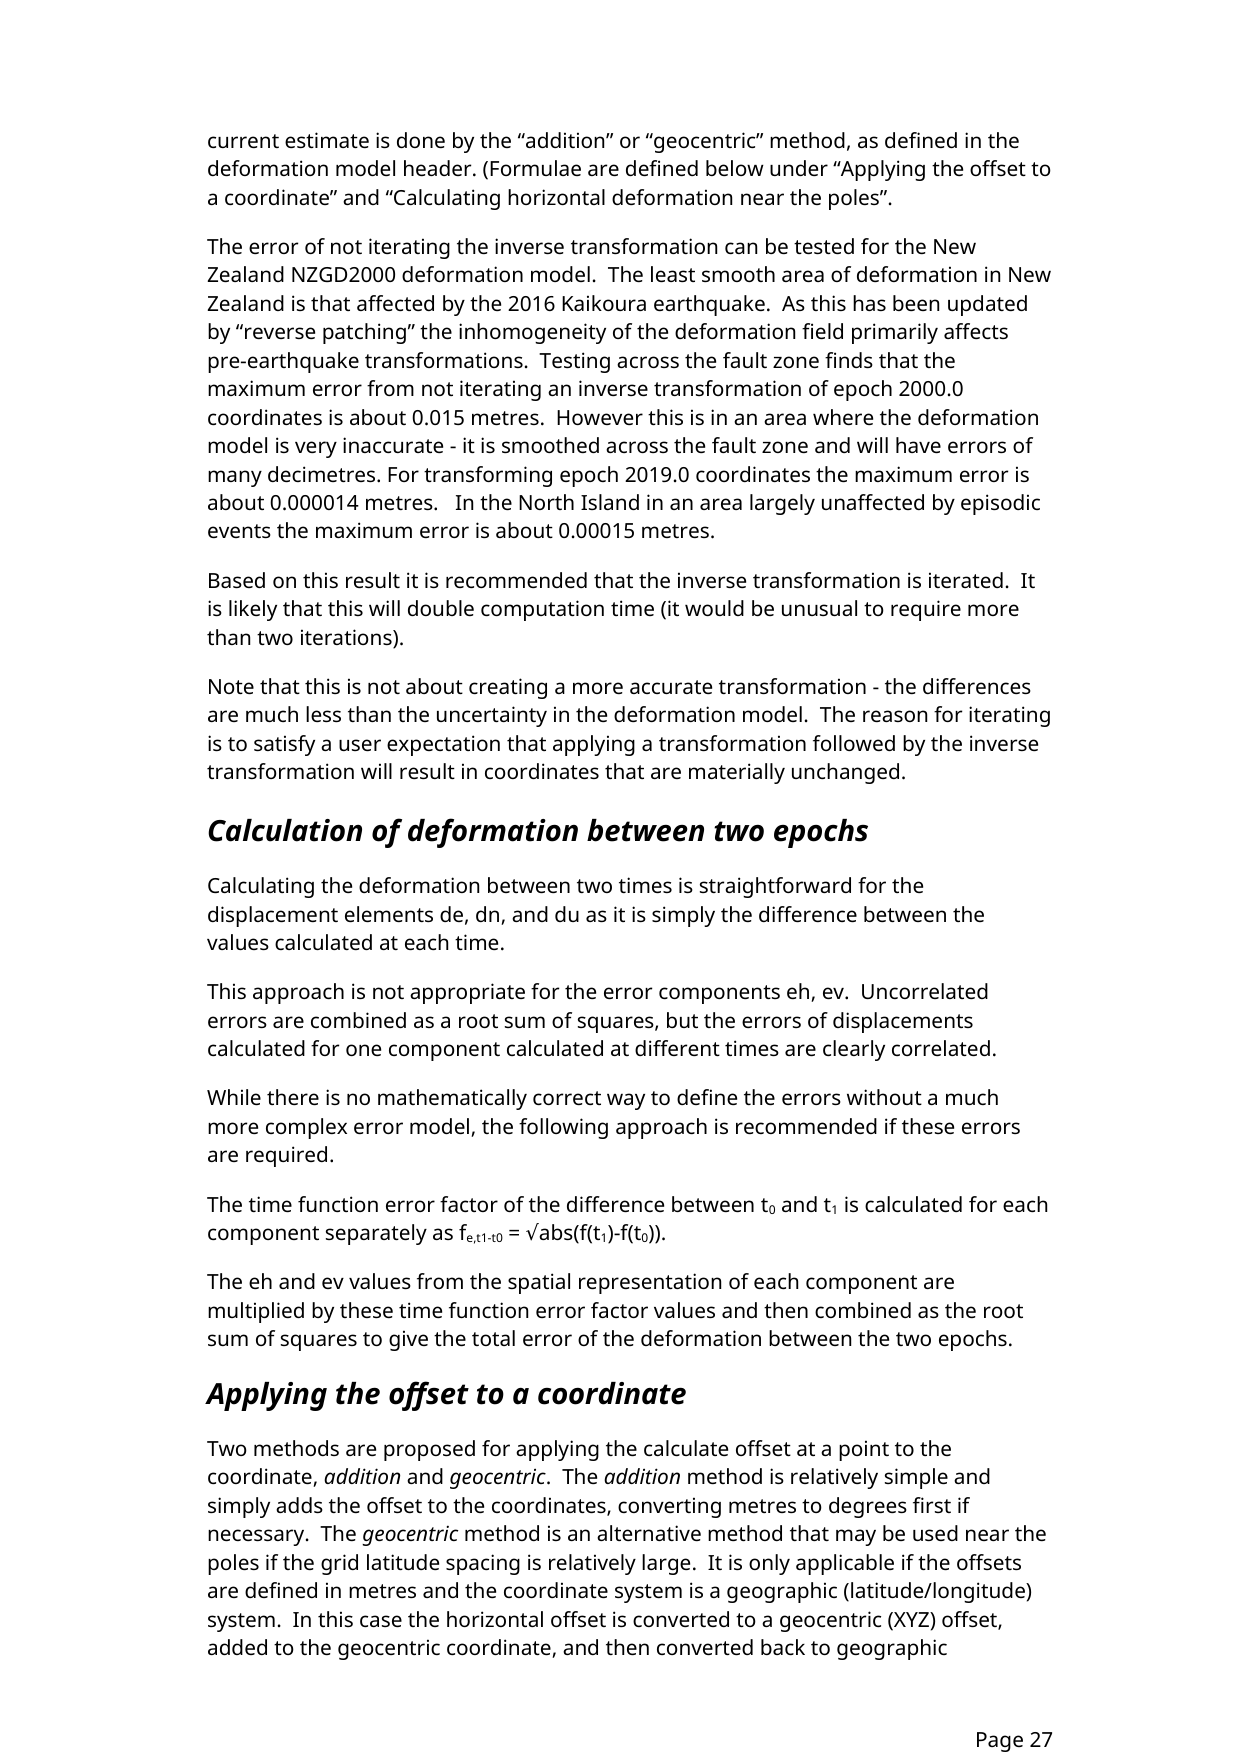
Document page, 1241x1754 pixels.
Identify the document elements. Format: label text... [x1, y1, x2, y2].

text The eh and ev values from the spatial representation of each component are multiplied by these time function error factor values and then combined as the root sum of squares to give the total error of the deformation between the two epochs. [207, 1267, 1053, 1353]
subtitle Calculation of deformation between two epochs [207, 811, 1053, 850]
text Two methods are proposed for applying the calculate offset at a point to the coordinate, addition and geocentric. The addition method is relatively simple and simply adds the offset to the coordinates, converting metres to degrees first if necessary. The geocentric method is an alternative method that may be used near the poles if the grid latitude spacing is relatively large. It is only applicable if the offsets are defined in metres and the coordinate system is a geographic (latitude/longitude) system. In this case the horizontal offset is converted to a geocentric (XYZ) offset, added to the geocentric coordinate, and then converted back to geographic [207, 1434, 1053, 1662]
text The time function error factor of the difference between t0 and t1 is calculated for each component separately as fe,t1-t0 = √abs(f(t1)-f(t0)). [207, 1190, 1053, 1247]
text This approach is not appropriate for the error components eh, ev. Uncorrelated errors are combined as a root sum of squares, but the errors of displacements calculated for one component calculated at different times are clearly correlated. [207, 977, 1053, 1063]
text While there is no mathematically correct way to define the errors without a much more complex error model, the following approach is recommended if these errors are required. [207, 1083, 1053, 1169]
text The error of not iterating the inverse transformation can be tested for the New Zealand NZGD2000 deformation model. The least smooth area of deformation in New Zealand is that affected by the 2016 Kaikoura earthquake. As this has been updated by “reverse patching” the inhomogeneity of the deformation field primarily affects pre-earthquake transformations. Testing across the fault zone finds that the maximum error from not iterating an inverse transformation of epoch 2000.0 coordinates is about 0.015 metres. However this is in an area where the deformation model is very inaccurate - it is smoothed across the fault zone and will have errors of many decimetres. For transforming epoch 2019.0 coordinates the maximum error is about 0.000014 metres. In the North Island in an area largely unaffected by episodic events the maximum error is about 0.00015 metres. [207, 232, 1053, 545]
text Based on this result it is recommended that the inverse transformation is iterated. It is likely that this will double computation time (it would be unusual to require more than two iterations). [207, 566, 1053, 651]
text current estimate is done by the “addition” or “geocentric” method, as defined in the deformation model header. (Formulae are defined below under “Applying the offset to a coordinate” and “Calculating horizontal deformation near the poles”. [207, 126, 1053, 211]
text Note that this is not about creating a more accurate transformation - the differences are much less than the uncertainty in the deformation model. The reason for iterating is to satisfy a user expectation that applying a transformation followed by the inverse transformation will result in coordinates that are materially unchanged. [207, 672, 1053, 786]
text Calculating the deformation between two times is straightforward for the displacement elements de, dn, and du as it is simply the difference between the values calculated at each time. [207, 871, 1053, 957]
subtitle Applying the offset to a coordinate [207, 1373, 1053, 1413]
